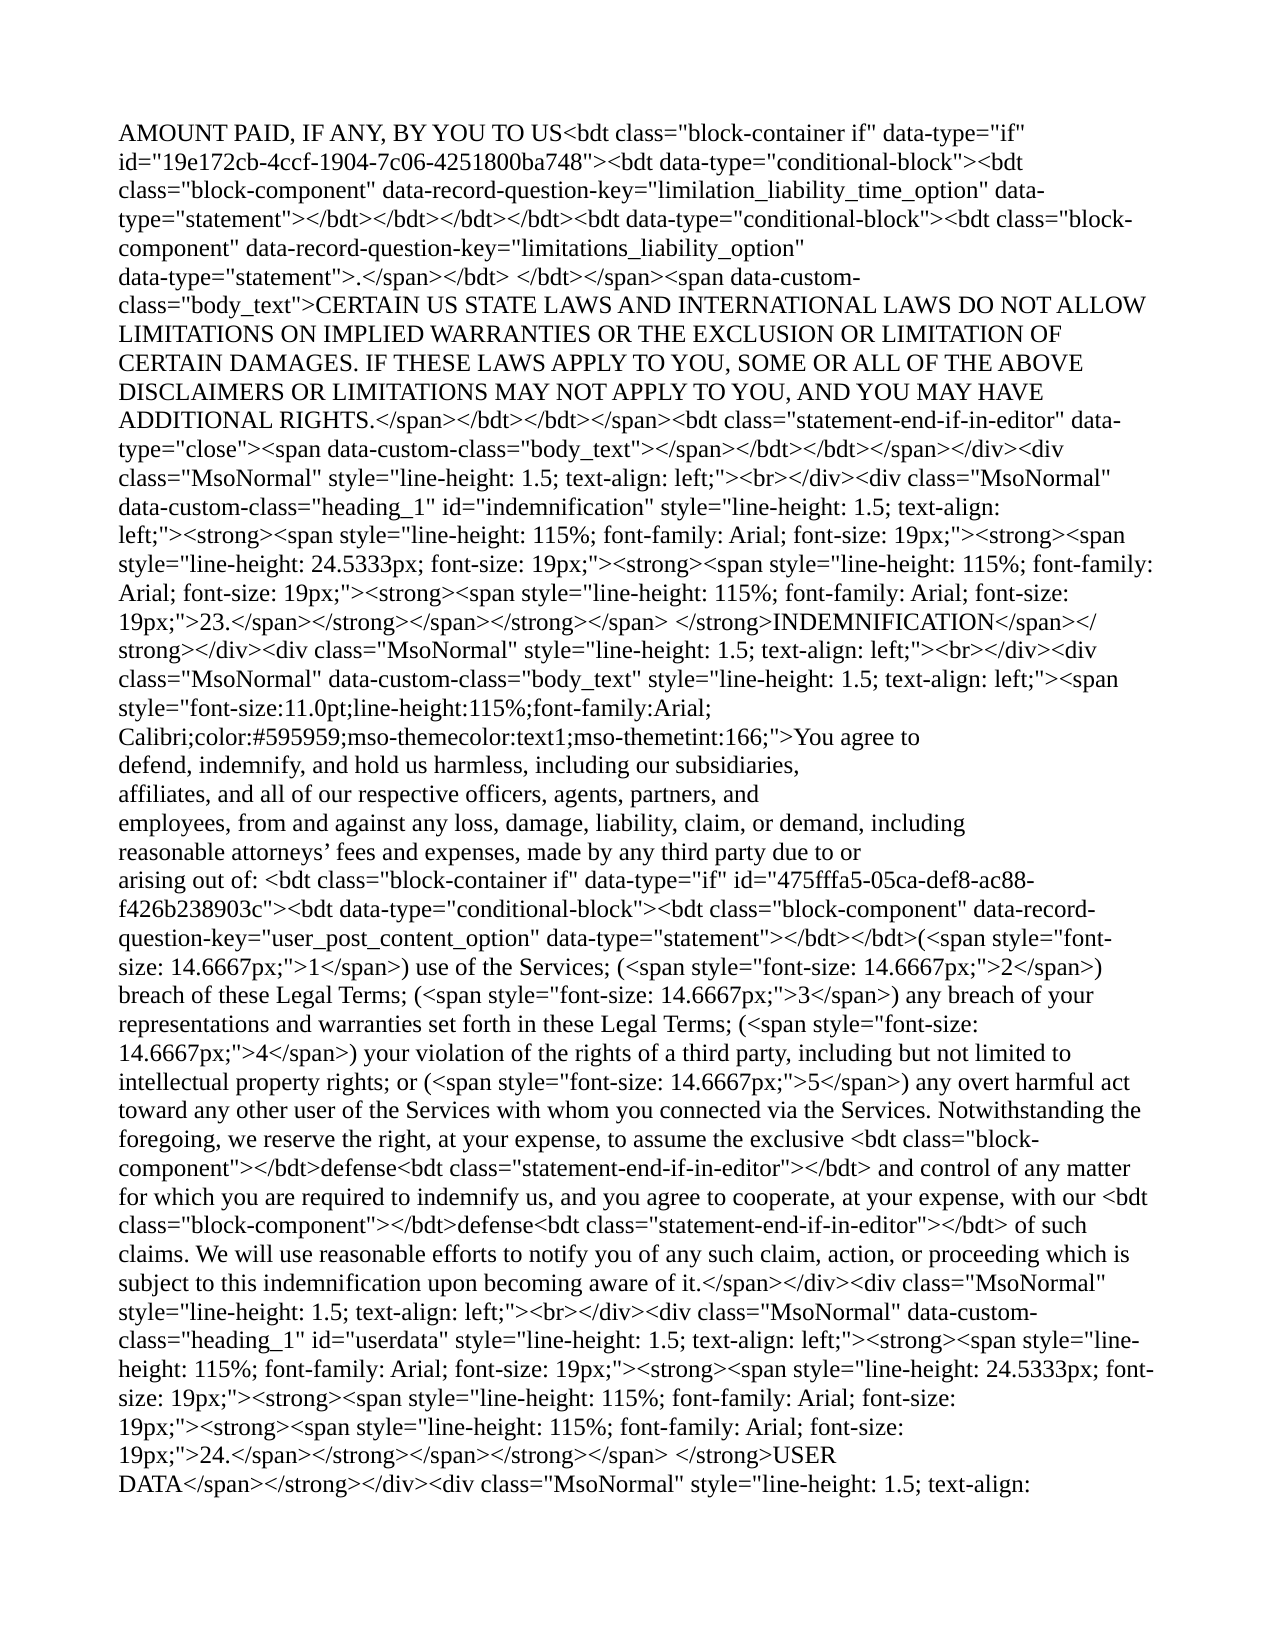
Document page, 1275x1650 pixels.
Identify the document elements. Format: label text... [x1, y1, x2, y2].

text affiliates, and all of our respective officers, agents, partners, and [118, 779, 1157, 808]
text AMOUNT PAID, IF ANY, BY YOU TO US<bdt class="block-container if" data-type="if" id="19e172cb-4ccf-1904-7c06-4251800ba748"><bdt data-type="conditional-block"><bdt class="block-component" data-record-question-key="limilation_liability_time_option" data-type="statement"></bdt></bdt></bdt></bdt><bdt data-type="conditional-block"><bdt class="block-component" data-record-question-key="limitations_liability_option" data-type="statement">.</span></bdt> </bdt></span><span data-custom-class="body_text">CERTAIN US STATE LAWS AND INTERNATIONAL LAWS DO NOT ALLOW LIMITATIONS ON IMPLIED WARRANTIES OR THE EXCLUSION OR LIMITATION OF CERTAIN DAMAGES. IF THESE LAWS APPLY TO YOU, SOME OR ALL OF THE ABOVE DISCLAIMERS OR LIMITATIONS MAY NOT APPLY TO YOU, AND YOU MAY HAVE ADDITIONAL RIGHTS.</span></bdt></bdt></span><bdt class="statement-end-if-in-editor" data-type="close"><span data-custom-class="body_text"></span></bdt></bdt></span></div><div class="MsoNormal" style="line-height: 1.5; text-align: left;"><br></div><div class="MsoNormal" data-custom-class="heading_1" id="indemnification" style="line-height: 1.5; text-align: left;"><strong><span style="line-height: 115%; font-family: Arial; font-size: 19px;"><strong><span style="line-height: 24.5333px; font-size: 19px;"><strong><span style="line-height: 115%; font-family: Arial; font-size: 19px;"><strong><span style="line-height: 115%; font-family: Arial; font-size: 19px;">23.</span></strong></span></strong></span> </strong>INDEMNIFICATION</span></strong></div><div class="MsoNormal" style="line-height: 1.5; text-align: left;"><br></div><div class="MsoNormal" data-custom-class="body_text" style="line-height: 1.5; text-align: left;"><span style="font-size:11.0pt;line-height:115%;font-family:Arial; [118, 118, 1157, 722]
text defend, indemnify, and hold us harmless, including our subsidiaries, [118, 751, 1157, 779]
text employees, from and against any loss, damage, liability, claim, or demand, including [118, 808, 1157, 837]
text reasonable attorneys’ fees and expenses, made by any third party due to or [118, 837, 1157, 866]
text Calibri;color:#595959;mso-themecolor:text1;mso-themetint:166;">You agree to [118, 722, 1157, 751]
text arising out of: <bdt class="block-container if" data-type="if" id="475fffa5-05ca-def8-ac88-f426b238903c"><bdt data-type="conditional-block"><bdt class="block-component" data-record-question-key="user_post_content_option" data-type="statement"></bdt></bdt>(<span style="font-size: 14.6667px;">1</span>) use of the Services; (<span style="font-size: 14.6667px;">2</span>) breach of these Legal Terms; (<span style="font-size: 14.6667px;">3</span>) any breach of your representations and warranties set forth in these Legal Terms; (<span style="font-size: 14.6667px;">4</span>) your violation of the rights of a third party, including but not limited to intellectual property rights; or (<span style="font-size: 14.6667px;">5</span>) any overt harmful act toward any other user of the Services with whom you connected via the Services. Notwithstanding the foregoing, we reserve the right, at your expense, to assume the exclusive <bdt class="block-component"></bdt>defense<bdt class="statement-end-if-in-editor"></bdt> and control of any matter for which you are required to indemnify us, and you agree to cooperate, at your expense, with our <bdt class="block-component"></bdt>defense<bdt class="statement-end-if-in-editor"></bdt> of such claims. We will use reasonable efforts to notify you of any such claim, action, or proceeding which is subject to this indemnification upon becoming aware of it.</span></div><div class="MsoNormal" style="line-height: 1.5; text-align: left;"><br></div><div class="MsoNormal" data-custom-class="heading_1" id="userdata" style="line-height: 1.5; text-align: left;"><strong><span style="line-height: 115%; font-family: Arial; font-size: 19px;"><strong><span style="line-height: 24.5333px; font-size: 19px;"><strong><span style="line-height: 115%; font-family: Arial; font-size: 19px;"><strong><span style="line-height: 115%; font-family: Arial; font-size: 19px;">24.</span></strong></span></strong></span> </strong>USER DATA</span></strong></div><div class="MsoNormal" style="line-height: 1.5; text-align: [118, 866, 1157, 1498]
